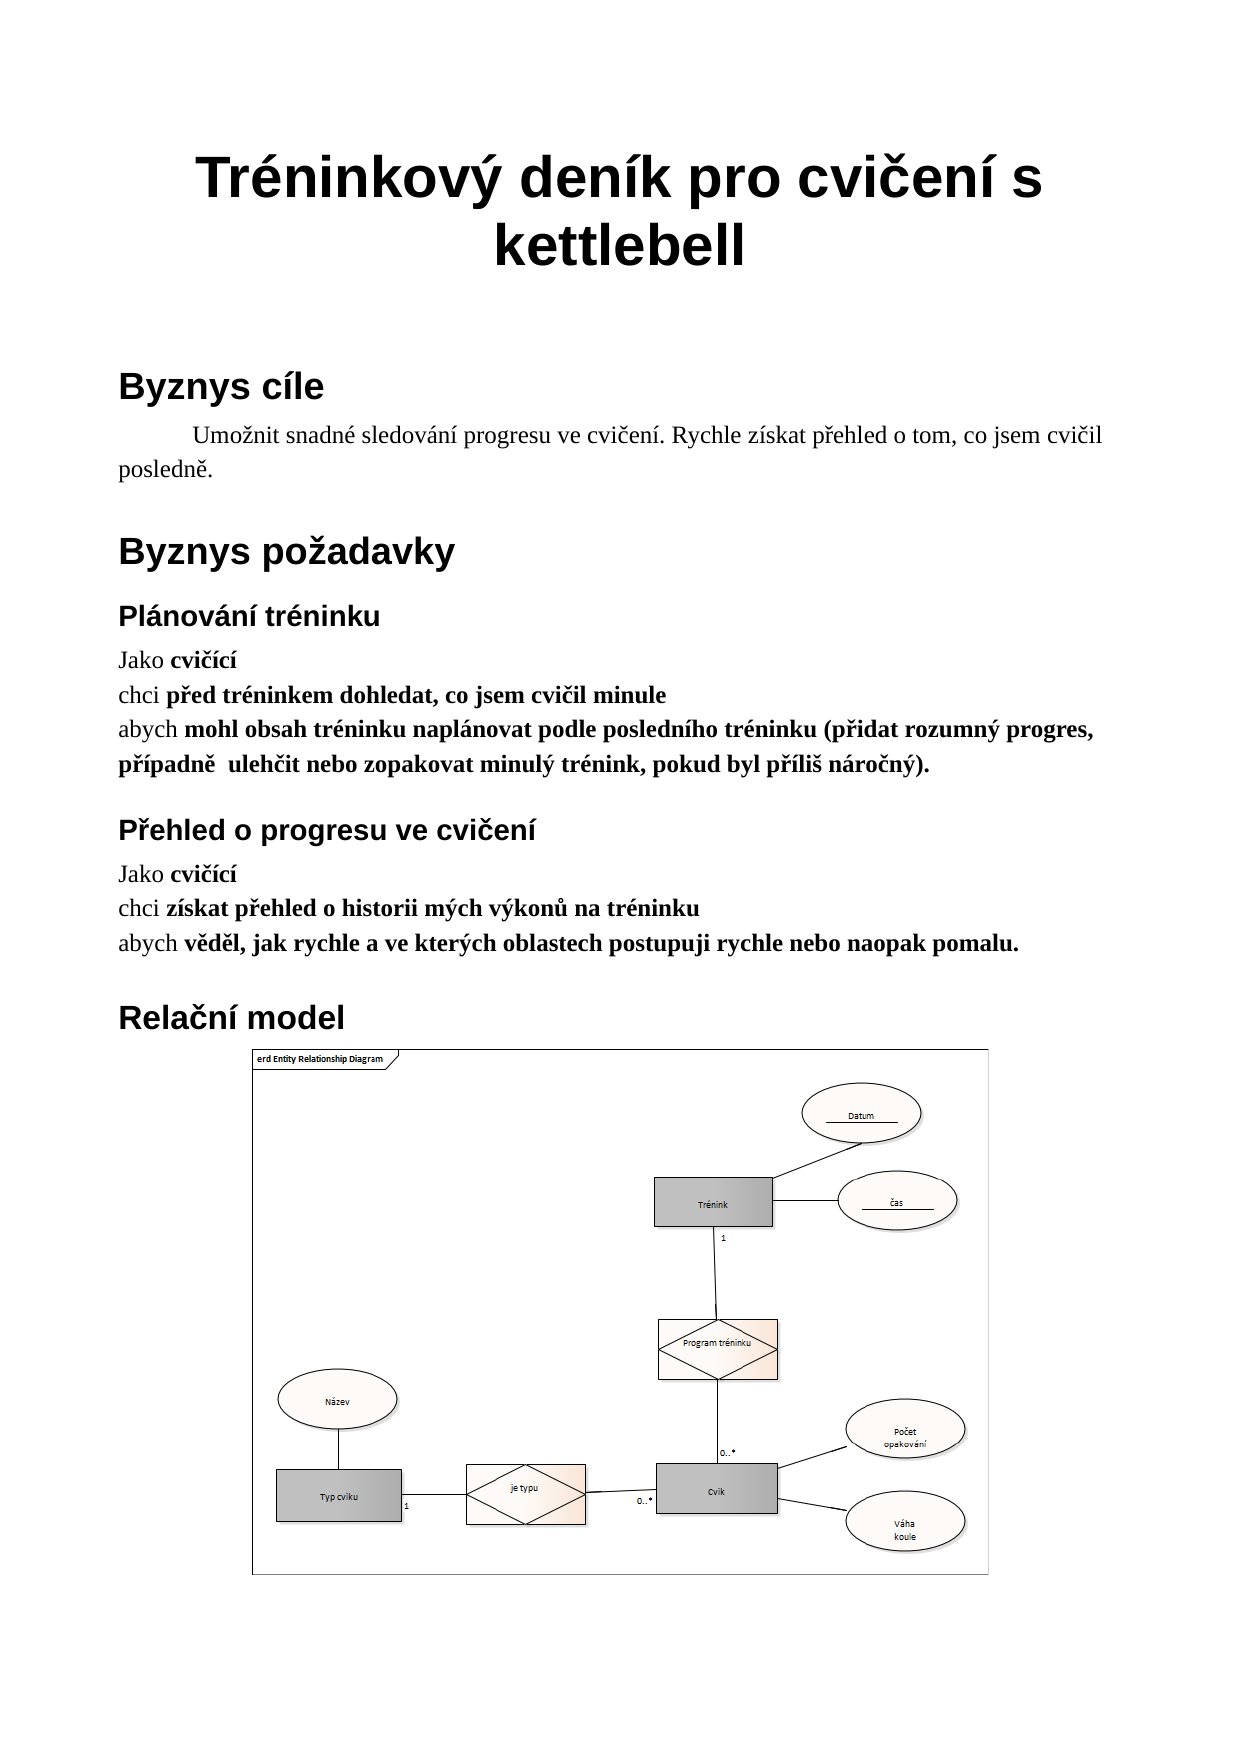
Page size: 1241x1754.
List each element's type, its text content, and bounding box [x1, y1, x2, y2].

text Umožnit snadné sledování progresu ve cvičení. Rychle získat přehled o tom, co jsem cvičil posledně. [118, 420, 1122, 483]
subtitle Byznys cíle [118, 364, 1122, 407]
text Jako cvičící chci získat přehled o historii mých výkonů na tréninku abych věděl, jak rychle a ve kterých oblastech postupuji rychle nebo naopak pomalu. [118, 859, 1122, 957]
subtitle Přehled o progresu ve cvičení [118, 813, 1122, 846]
subtitle Relační model [118, 998, 1122, 1036]
picture [251, 1048, 989, 1575]
subtitle Plánování tréninku [118, 599, 1122, 633]
text Jako cvičící chci před tréninkem dohledat, co jsem cvičil minule abych mohl obsah tréninku naplánovat podle posledního tréninku (přidat rozumný progres, případně ulehčit nebo zopakovat minulý trénink, pokud byl příliš náročný). [118, 646, 1122, 778]
subtitle Byznys požadavky [118, 528, 1122, 572]
title Tréninkový deník pro cvičení s kettlebell [118, 143, 1122, 277]
